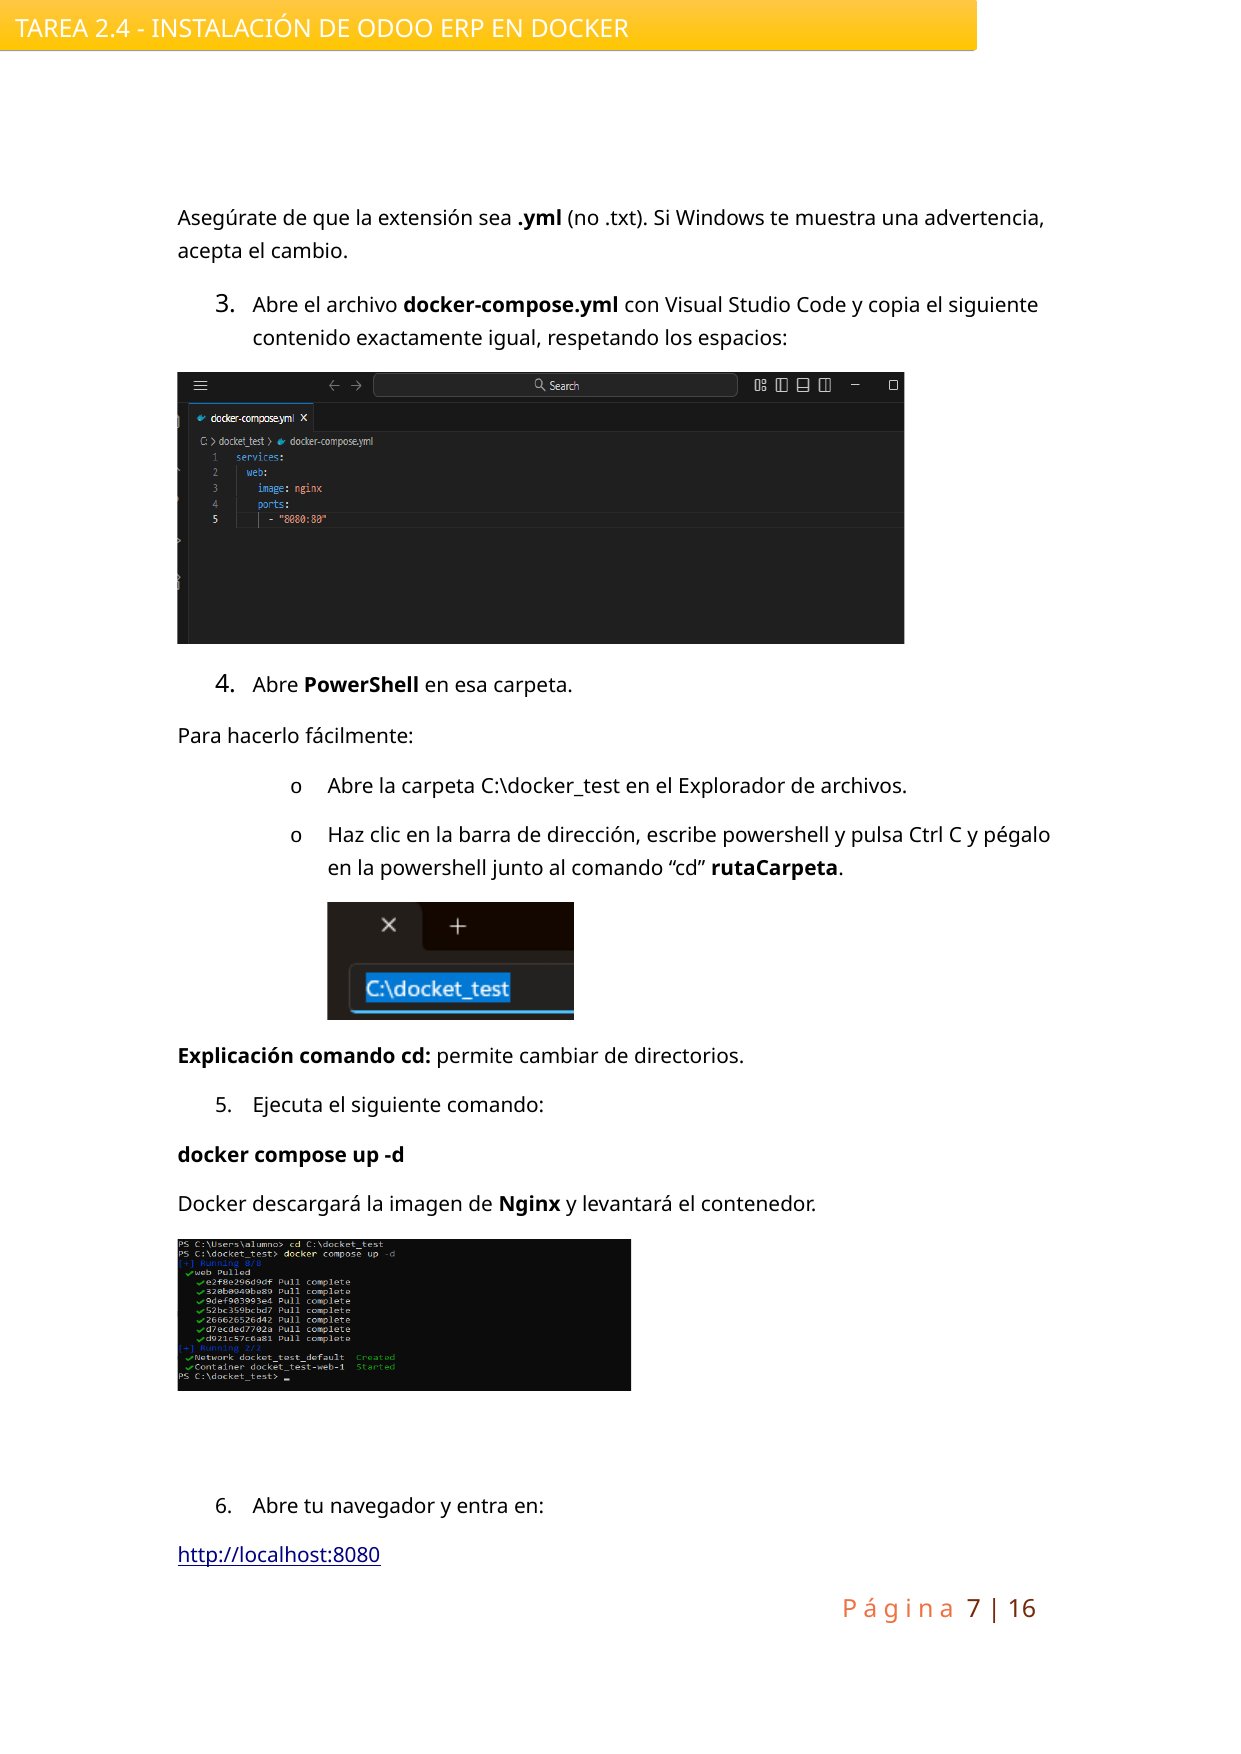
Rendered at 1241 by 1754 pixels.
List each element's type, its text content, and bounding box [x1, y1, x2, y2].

text docker compose up -d [177, 1140, 1063, 1168]
list Abre PowerShell en esa carpeta. [215, 666, 1063, 700]
text Para hacerlo fácilmente: [177, 722, 1063, 750]
text Explicación comando cd: permite cambiar de directorios. [177, 1041, 1063, 1070]
list Ejecuta el siguiente comando: [215, 1091, 1063, 1119]
list Abre la carpeta C:\docker_test en el Explorador de archivos. [290, 771, 1063, 799]
text http://localhost:8080 [177, 1541, 1063, 1569]
list Abre el archivo docker-compose.yml con Visual Studio Code y copia el siguiente contenido exactamente igual, respetando los espacios: [215, 285, 1063, 352]
text Asegúrate de que la extensión sea .yml (no .txt). Si Windows te muestra una advertencia, acepta el cambio. [177, 203, 1063, 264]
list Abre tu navegador y entra en: [215, 1491, 1063, 1520]
list Haz clic en la barra de dirección, escribe powershell y pulsa Ctrl C y pégalo en la powershell junto al comando “cd” rutaCarpeta. [290, 820, 1063, 881]
text Docker descargará la imagen de Nginx y levantará el contenedor. [177, 1189, 1063, 1217]
